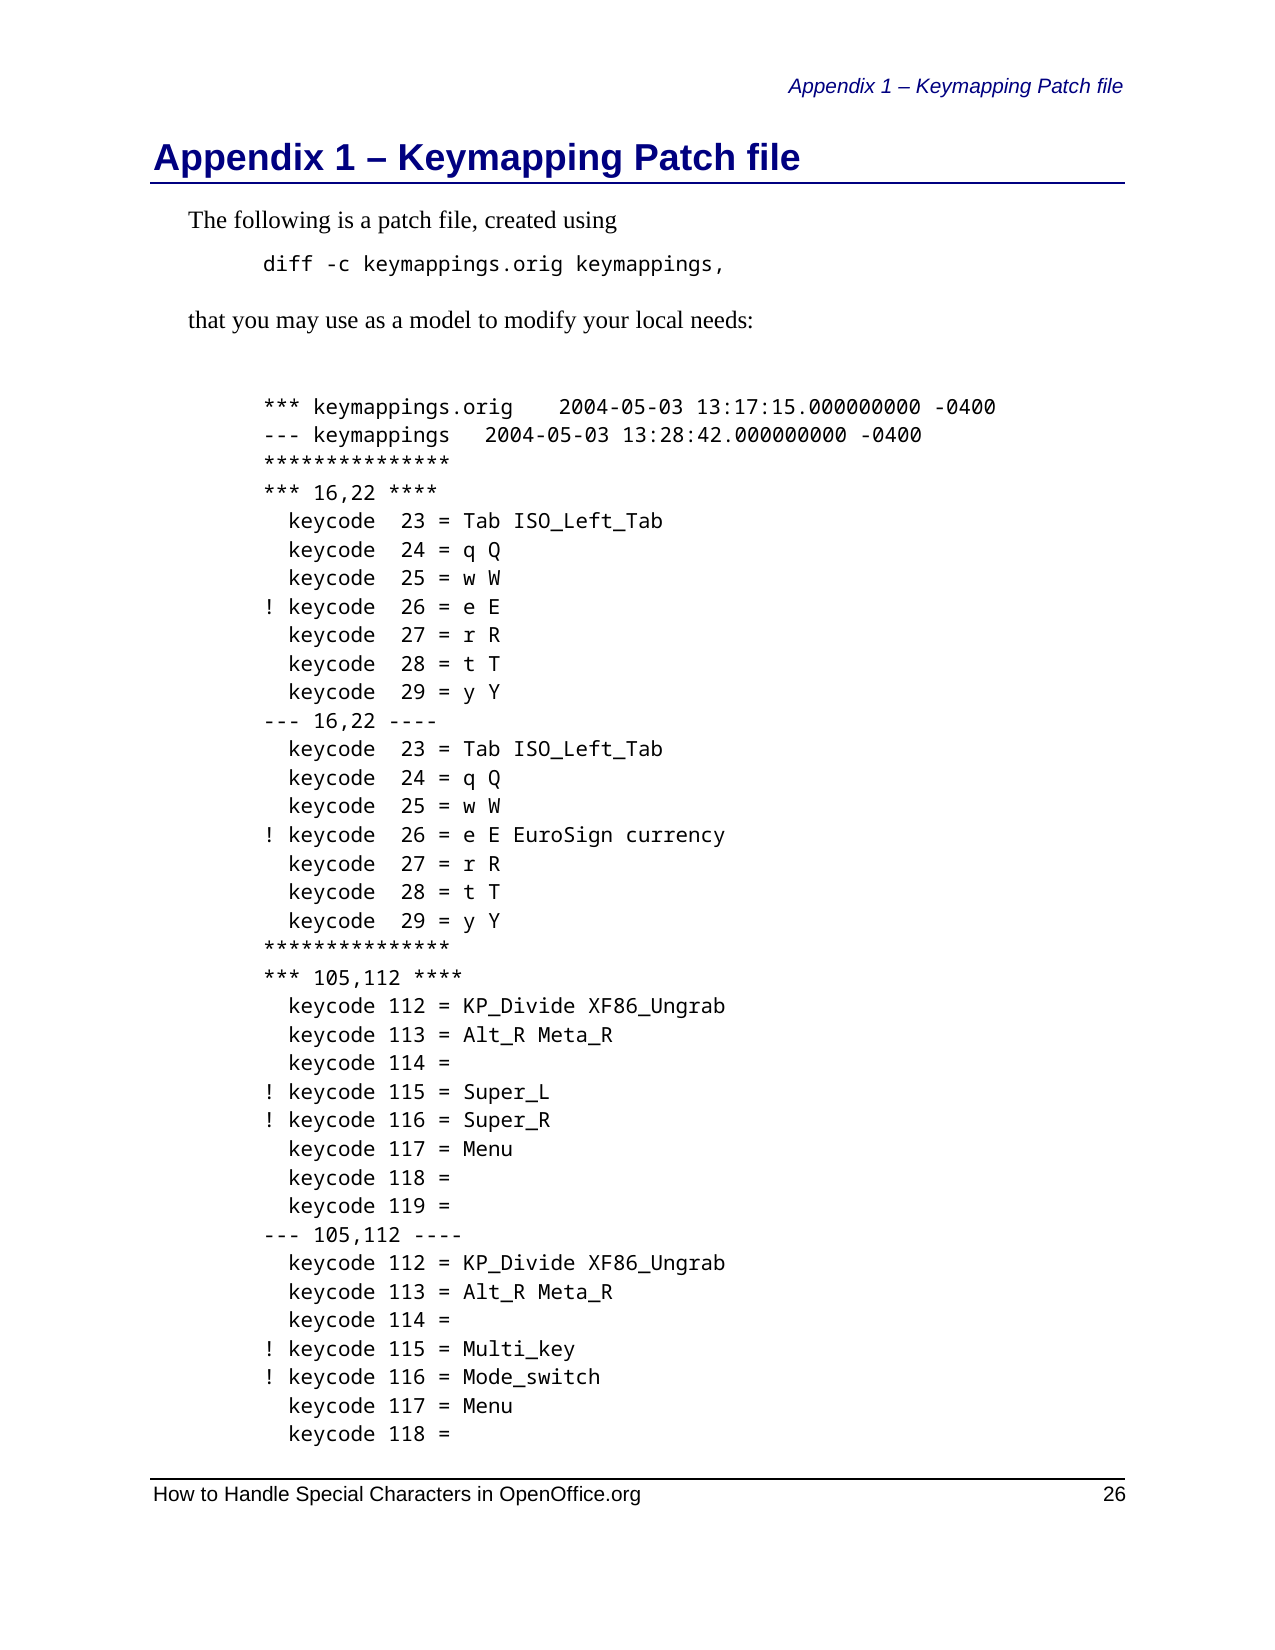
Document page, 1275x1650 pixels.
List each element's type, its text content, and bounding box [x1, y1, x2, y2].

text *** 16,22 **** [263, 477, 1012, 506]
text keycode 25 = w W [263, 563, 1012, 592]
text --- 105,112 ---- [263, 1219, 1012, 1248]
text ! keycode 116 = Super_R [263, 1105, 1012, 1134]
text keycode 112 = KP_Divide XF86_Ungrab [263, 991, 1012, 1020]
text keycode 117 = Menu [263, 1391, 1012, 1419]
text keycode 24 = q Q [263, 763, 1012, 791]
text --- keymappings 2004-05-03 13:28:42.000000000 -0400 [263, 420, 1012, 449]
text keycode 112 = KP_Divide XF86_Ungrab [263, 1248, 1012, 1277]
text keycode 27 = r R [263, 848, 1012, 877]
text keycode 28 = t T [263, 877, 1012, 906]
text keycode 113 = Alt_R Meta_R [263, 1277, 1012, 1305]
text keycode 119 = [263, 1191, 1012, 1219]
text keycode 27 = r R [263, 620, 1012, 649]
text keycode 113 = Alt_R Meta_R [263, 1020, 1012, 1048]
text ! keycode 26 = e E [263, 592, 1012, 620]
text keycode 118 = [263, 1419, 1012, 1448]
text ! keycode 116 = Mode_switch [263, 1362, 1012, 1391]
text ! keycode 26 = e E EuroSign currency [263, 820, 1012, 848]
text ! keycode 115 = Multi_key [263, 1334, 1012, 1362]
text keycode 28 = t T [263, 649, 1012, 677]
text keycode 118 = [263, 1162, 1012, 1191]
text keycode 114 = [263, 1048, 1012, 1077]
text keycode 24 = q Q [263, 534, 1012, 563]
text *************** [263, 449, 1012, 477]
text keycode 29 = y Y [263, 906, 1012, 934]
text *************** [263, 934, 1012, 963]
text keycode 23 = Tab ISO_Left_Tab [263, 506, 1012, 534]
text keycode 29 = y Y [263, 677, 1012, 706]
text *** keymappings.orig 2004-05-03 13:17:15.000000000 -0400 [263, 392, 1012, 420]
text that you may use as a model to modify your local needs: [188, 306, 1125, 334]
text keycode 114 = [263, 1305, 1012, 1334]
text *** 105,112 **** [263, 963, 1012, 991]
text diff -c keymappings.orig keymappings, [263, 249, 1012, 278]
text keycode 23 = Tab ISO_Left_Tab [263, 734, 1012, 763]
text keycode 25 = w W [263, 791, 1012, 820]
text --- 16,22 ---- [263, 706, 1012, 734]
text The following is a patch file, created using [188, 206, 1125, 234]
text ! keycode 115 = Super_L [263, 1077, 1012, 1105]
text keycode 117 = Menu [263, 1134, 1012, 1162]
subtitle Appendix 1 – Keymapping Patch file [150, 134, 1125, 182]
